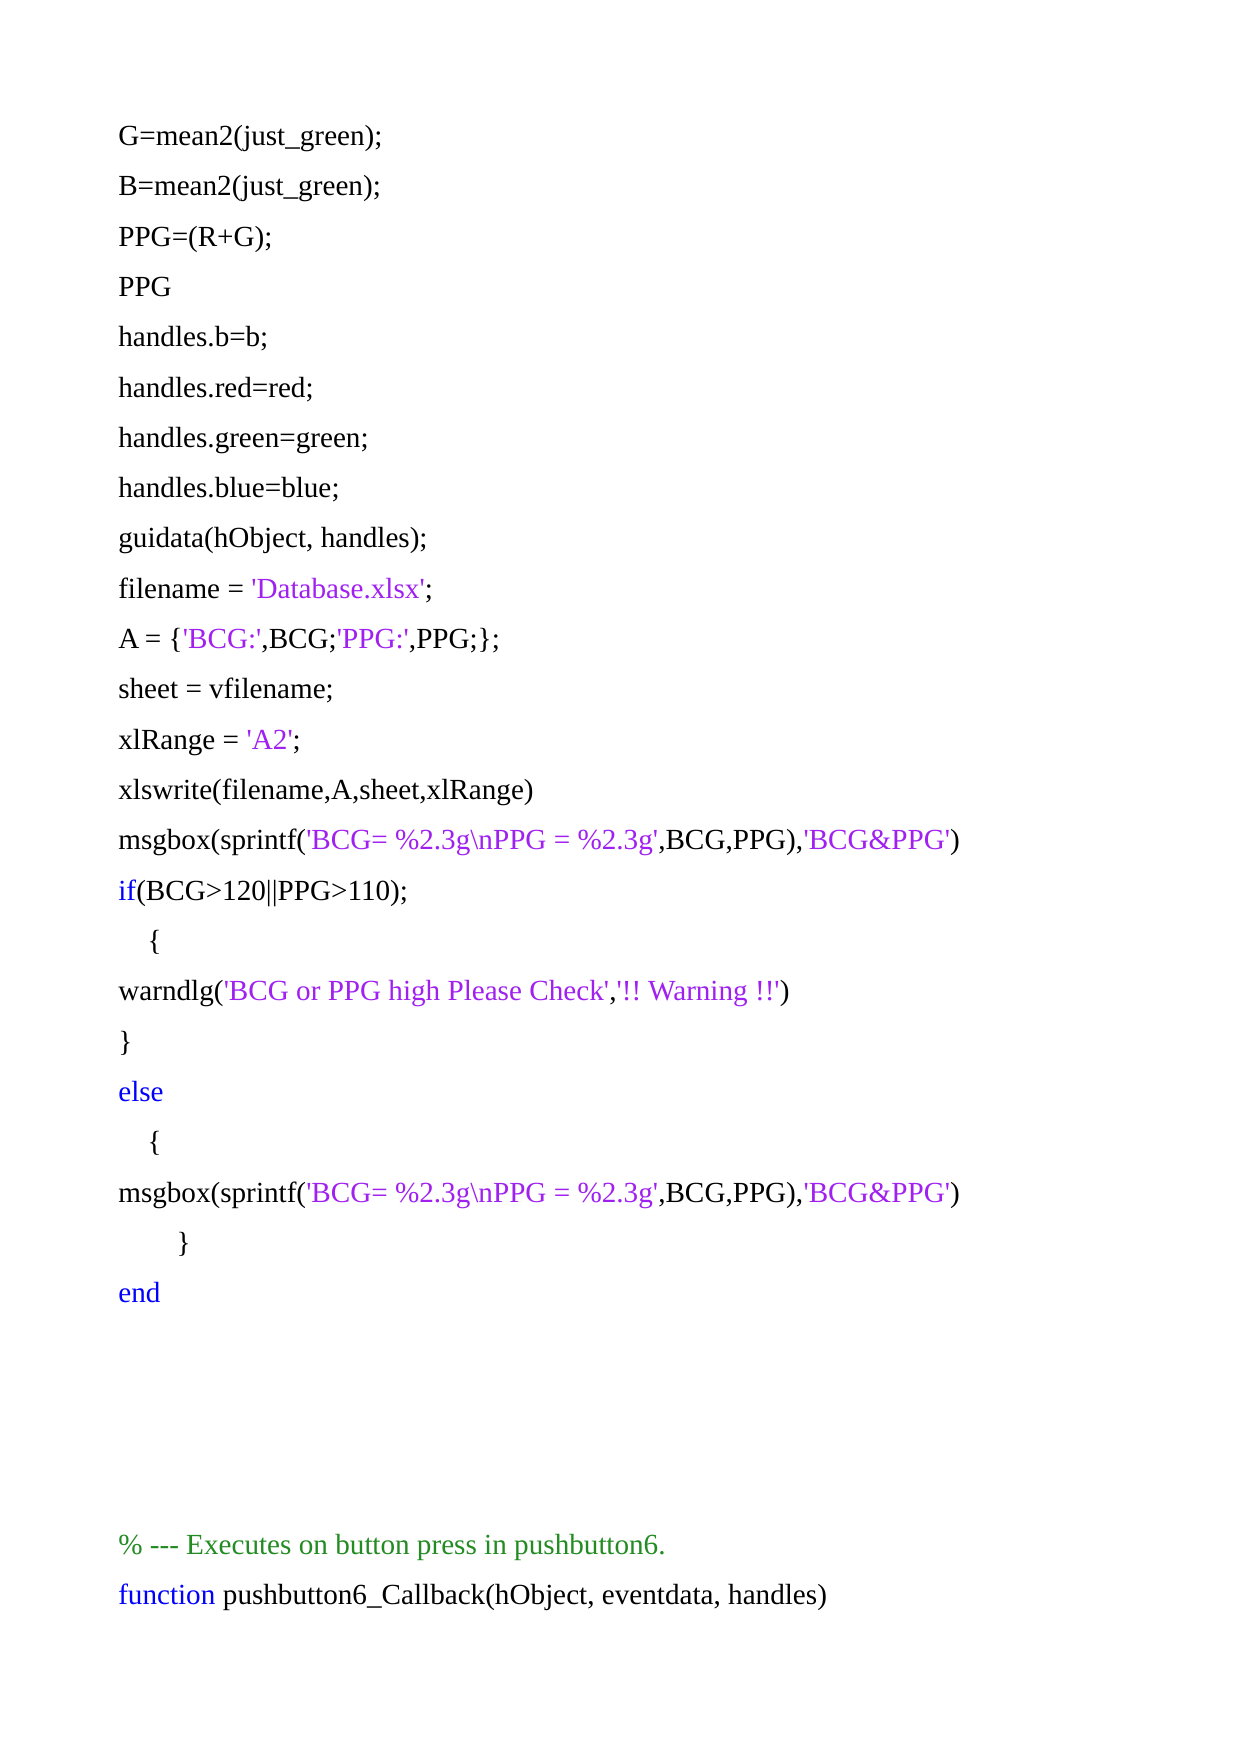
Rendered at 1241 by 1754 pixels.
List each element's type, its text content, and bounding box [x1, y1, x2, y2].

text PPG [118, 269, 1122, 303]
text handles.green=green; [118, 420, 1122, 453]
text % --- Executes on button press in pushbutton6. [118, 1527, 1122, 1560]
text { [118, 1124, 1122, 1158]
text PPG=(R+G); [118, 219, 1122, 252]
text guidata(hObject, handles); [118, 521, 1122, 554]
text function pushbutton6_Callback(hObject, eventdata, handles) [118, 1577, 1122, 1611]
text msgbox(sprintf('BCG= %2.3g\nPPG = %2.3g',BCG,PPG),'BCG&PPG') [118, 822, 1122, 856]
text warndlg('BCG or PPG high Please Check','!! Warning !!') [118, 973, 1122, 1007]
text else [118, 1074, 1122, 1108]
text xlswrite(filename,A,sheet,xlRange) [118, 772, 1122, 806]
text handles.b=b; [118, 319, 1122, 353]
text { [118, 923, 1122, 957]
text if(BCG>120||PPG>110); [118, 873, 1122, 906]
text handles.blue=blue; [118, 470, 1122, 504]
text } [118, 1024, 1122, 1057]
text B=mean2(just_green); [118, 168, 1122, 202]
text handles.red=red; [118, 370, 1122, 403]
text A = {'BCG:',BCG;'PPG:',PPG;}; [118, 621, 1122, 655]
text filename = 'Database.xlsx'; [118, 571, 1122, 604]
text xlRange = 'A2'; [118, 722, 1122, 755]
text sheet = vfilename; [118, 672, 1122, 705]
text end [118, 1275, 1122, 1309]
text G=mean2(just_green); [118, 118, 1122, 152]
text } [118, 1225, 1122, 1258]
text msgbox(sprintf('BCG= %2.3g\nPPG = %2.3g',BCG,PPG),'BCG&PPG') [118, 1175, 1122, 1208]
